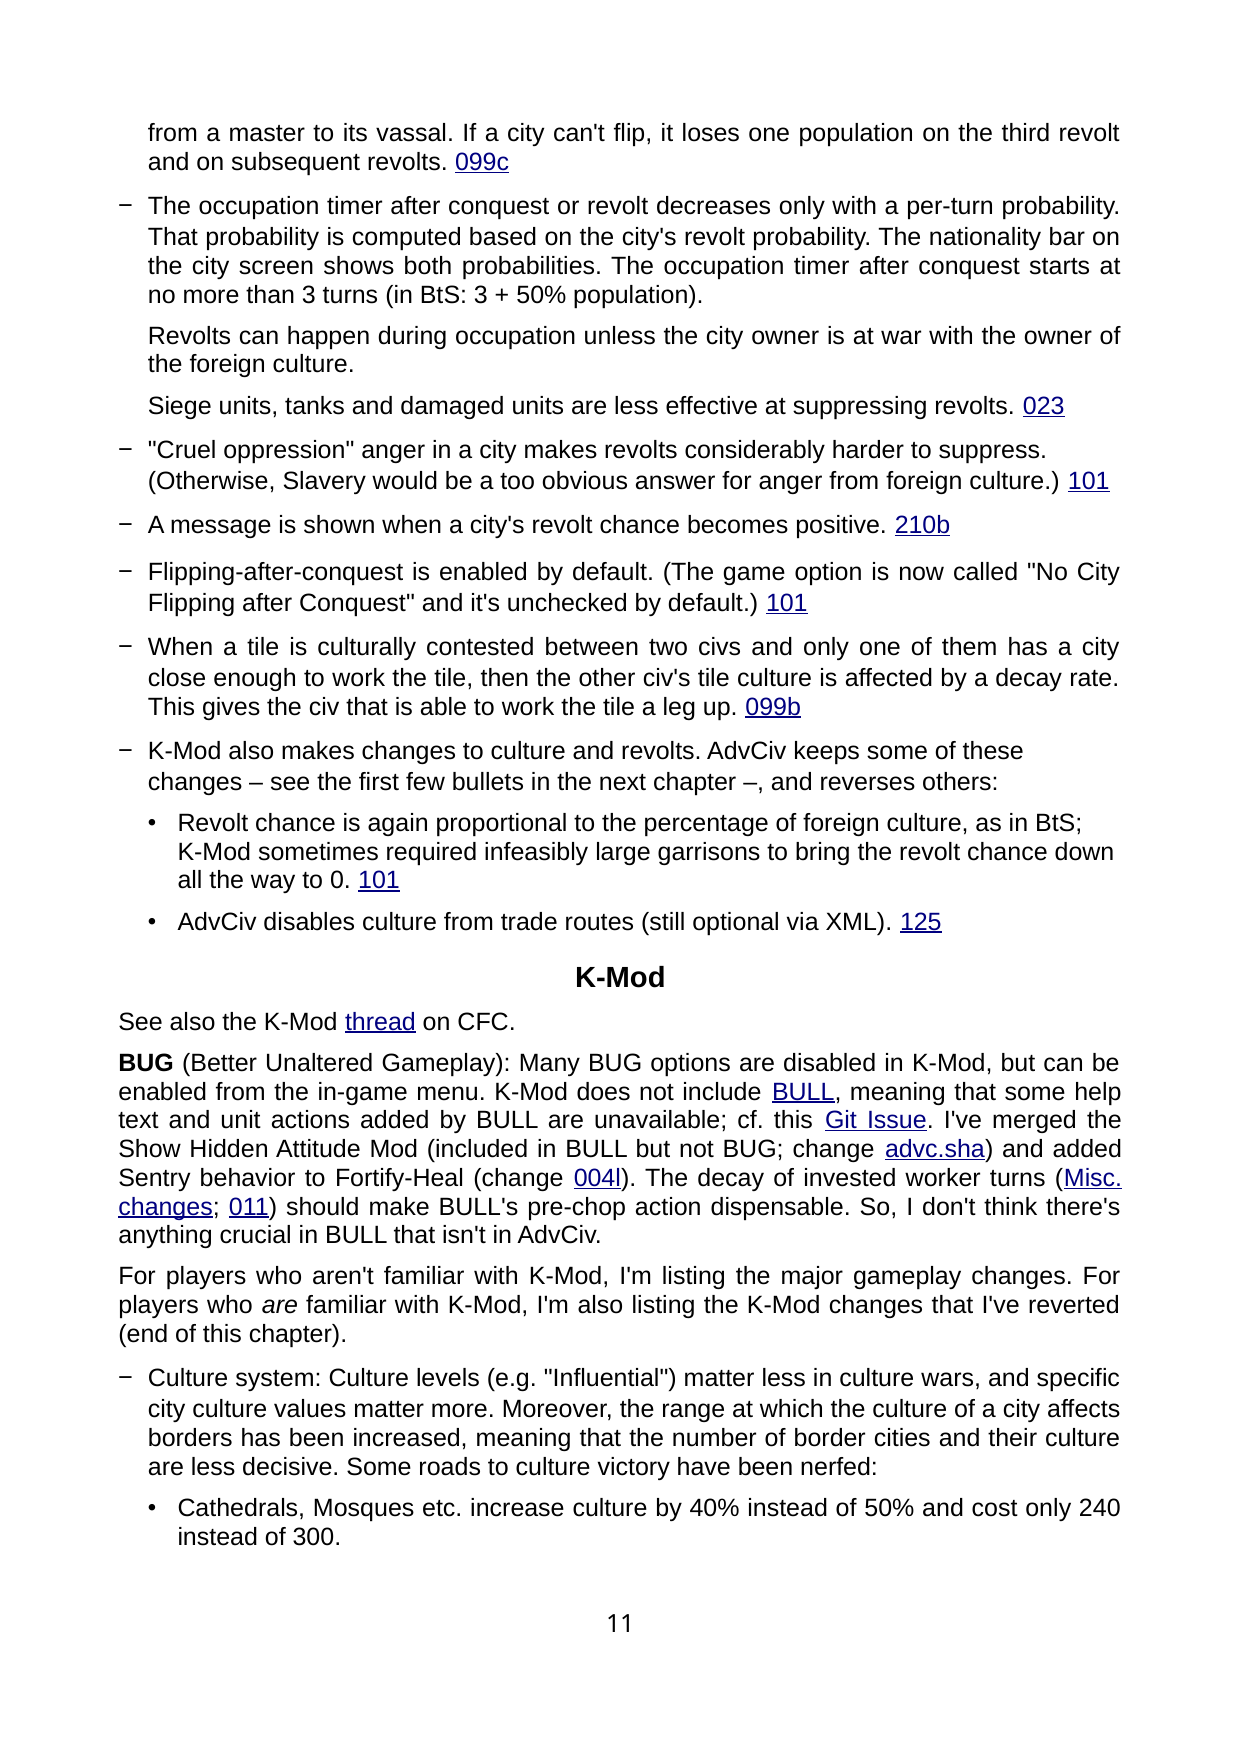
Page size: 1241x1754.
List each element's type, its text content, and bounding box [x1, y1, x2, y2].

text For players who aren't familiar with K-Mod, I'm listing the major gameplay changes. For players who are familiar with K-Mod, I'm also listing the K-Mod changes that I've reverted (end of this chapter). [118, 1261, 1122, 1348]
list Revolt chance is again proportional to the percentage of foreign culture, as in BtS; K-Mod sometimes required infeasibly large garrisons to bring the revolt chance down all the way to 0. 101 [148, 808, 1122, 894]
list AdvCiv disables culture from trade routes (still optional via XML). 125 [148, 907, 1122, 935]
list When a tile is culturally contested between two civs and only one of them has a city close enough to work the tile, then the other civ's tile culture is affected by a decay rate. This gives the civ that is able to work the tile a leg up. 099b [118, 629, 1122, 720]
list Revolts can happen during occupation unless the city owner is at war with the owner of the foreign culture. [118, 321, 1122, 378]
subtitle K-Mod [118, 960, 1122, 994]
list "Cruel oppression" anger in a city makes revolts considerably harder to suppress. (Otherwise, Slavery would be a too obvious answer for anger from foreign culture.) 101 [118, 432, 1122, 494]
list Cathedrals, Mosques etc. increase culture by 40% instead of 50% and cost only 240 instead of 300. [148, 1493, 1122, 1550]
list A message is shown when a city's revolt chance becomes positive. 210b [118, 507, 1122, 541]
list Flipping-after-conquest is enabled by default. (The game option is now called "No City Flipping after Conquest" and it's unchecked by default.) 101 [118, 553, 1122, 616]
text See also the K-Mod thread on CFC. [118, 1006, 1122, 1035]
list from a master to its vassal. If a city can't flip, it loses one population on the third revolt and on subsequent revolts. 099c [118, 118, 1122, 176]
list The occupation timer after conquest or revolt decreases only with a per-turn probability. That probability is computed based on the city's revolt probability. The nationality bar on the city screen shows both probabilities. The occupation timer after conquest starts at no more than 3 turns (in BtS: 3 + 50% population). [118, 188, 1122, 308]
list Siege units, tanks and damaged units are less effective at suppressing revolts. 023 [118, 391, 1122, 419]
text BUG (Better Unaltered Gameplay): Many BUG options are disabled in K-Mod, but can be enabled from the in-game menu. K-Mod does not include BULL, meaning that some help text and unit actions added by BULL are unavailable; cf. this Git Issue. I've merged the Show Hidden Attitude Mod (included in BULL but not BUG; change advc.sha) and added Sentry behavior to Fortify-Heal (change 004l). The decay of invested worker turns (Misc. changes; 011) should make BULL's pre-chop action dispensable. So, I don't think there's anything crucial in BULL that isn't in AdvCiv. [118, 1048, 1122, 1249]
list K-Mod also makes changes to culture and revolts. AdvCiv keeps some of these changes – see the first few bullets in the next chapter –, and reverses others: [118, 733, 1122, 795]
list Culture system: Culture levels (e.g. "Influential") matter less in culture wars, and specific city culture values matter more. Moreover, the range at which the culture of a city affects borders has been increased, meaning that the number of border cities and their culture are less decisive. Some roads to culture victory have been nerfed: [118, 1360, 1122, 1480]
